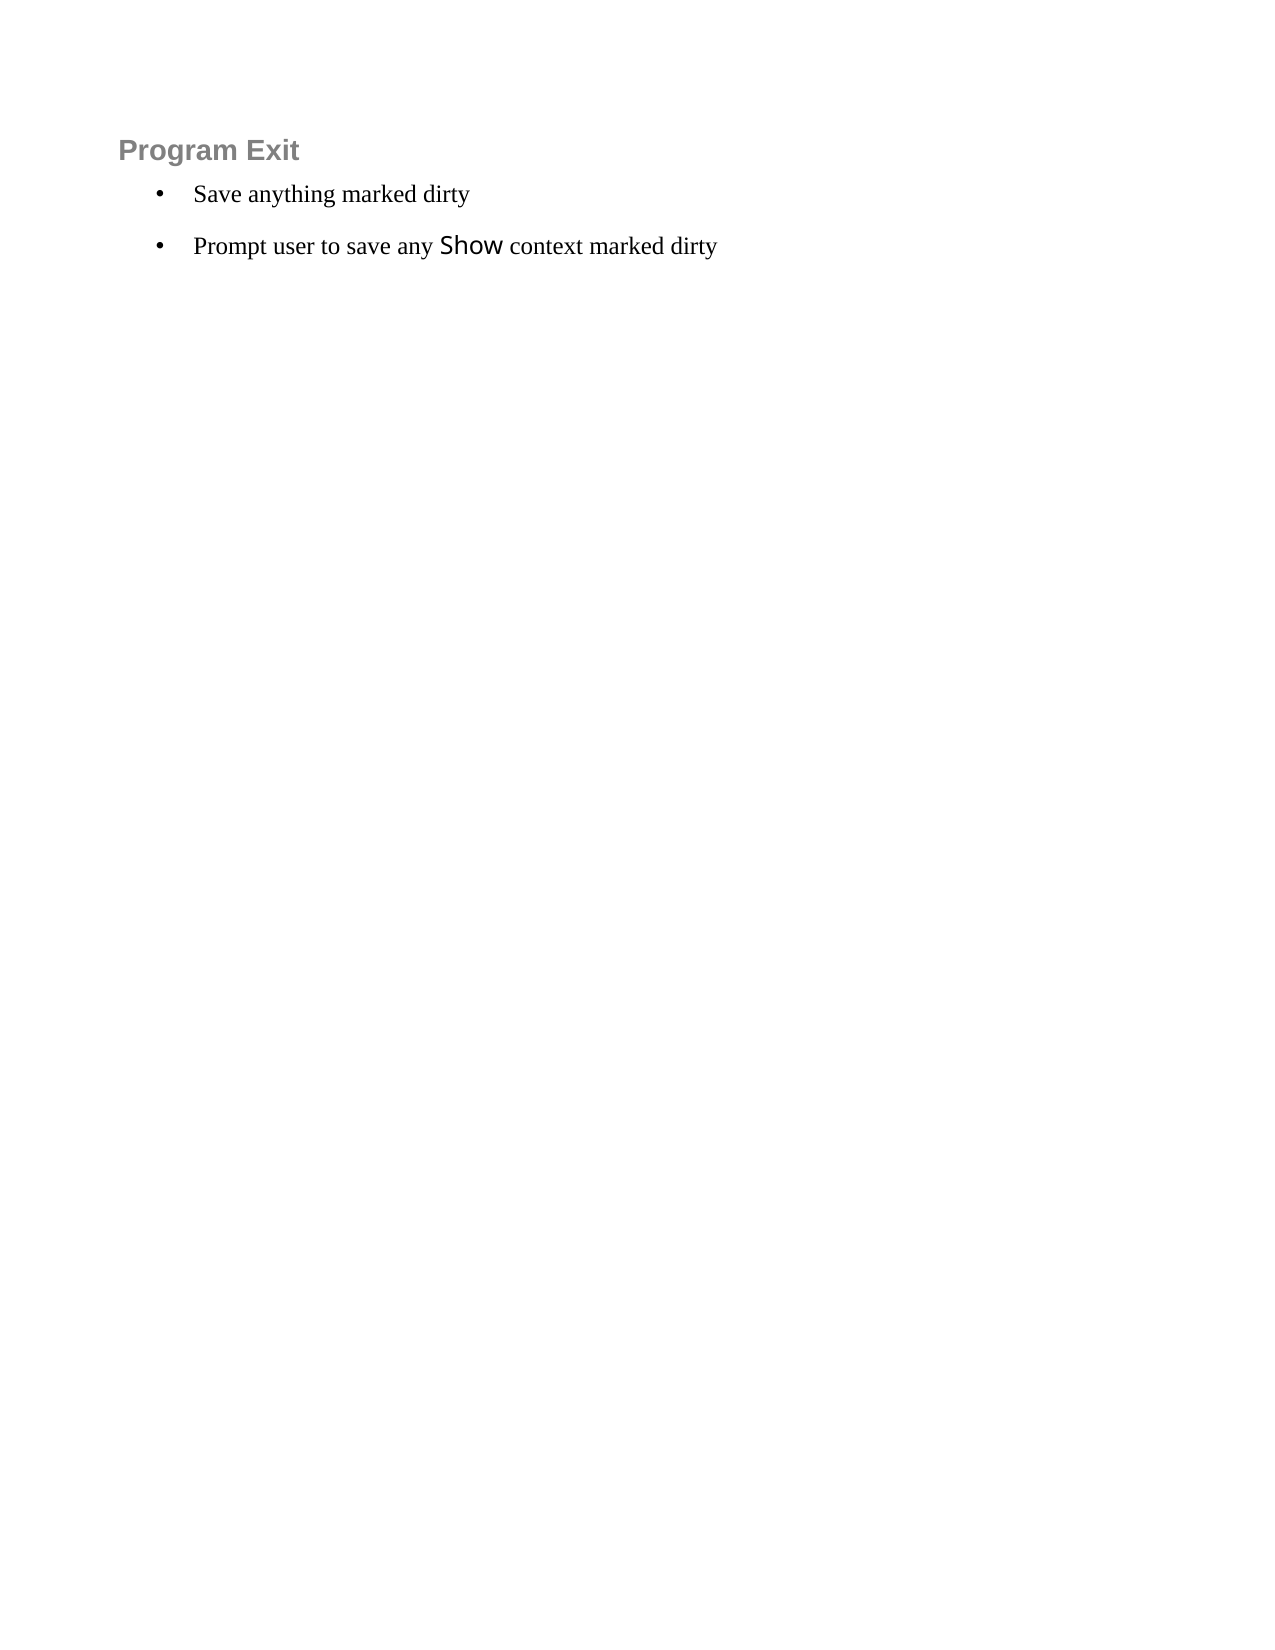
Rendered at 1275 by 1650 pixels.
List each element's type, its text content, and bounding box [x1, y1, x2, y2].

list Prompt user to save any Show context marked dirty [156, 228, 1157, 262]
list Save anything marked dirty [156, 179, 1157, 207]
subtitle Program Exit [118, 133, 1157, 166]
